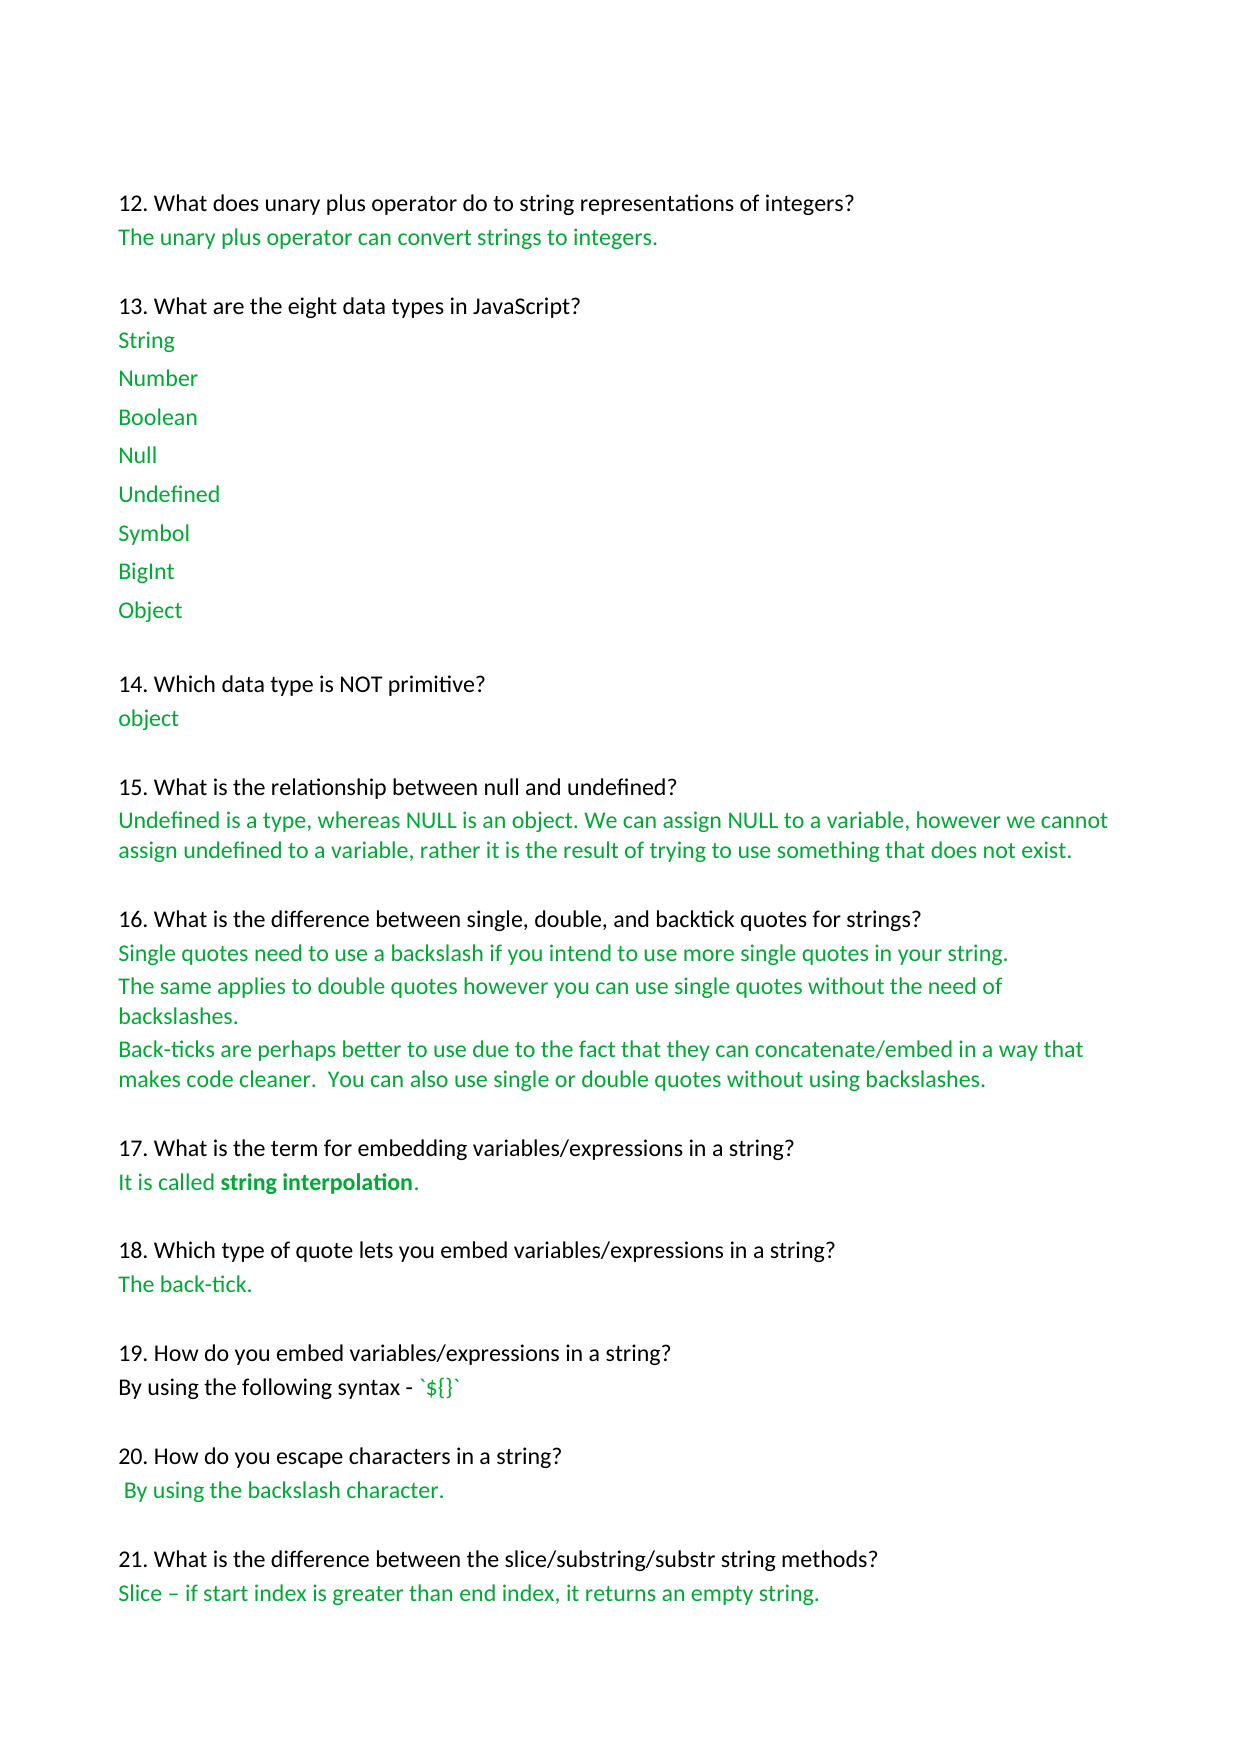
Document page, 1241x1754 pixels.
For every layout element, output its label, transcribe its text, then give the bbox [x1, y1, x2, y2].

text 19. How do you embed variables/expressions in a string? [118, 1338, 1122, 1368]
list Undefined [118, 479, 1122, 508]
text Back-ticks are perhaps better to use due to the fact that they can concatenate/embed in a way that makes code cleaner. You can also use single or double quotes without using backslashes. [118, 1034, 1122, 1093]
list Symbol [118, 518, 1122, 547]
text object [118, 703, 1122, 732]
text Slice – if start index is greater than end index, it returns an empty string. [118, 1578, 1122, 1607]
text 20. How do you escape characters in a string? [118, 1441, 1122, 1471]
text The back-tick. [118, 1269, 1122, 1299]
text 15. What is the relationship between null and undefined? [118, 772, 1122, 801]
text The same applies to double quotes however you can use single quotes without the need of backslashes. [118, 971, 1122, 1030]
text 18. Which type of quote lets you embed variables/expressions in a string? [118, 1236, 1122, 1265]
text The unary plus operator can convert strings to integers. [118, 222, 1122, 251]
text Undefined is a type, whereas NULL is an object. We can assign NULL to a variable, however we cannot assign undefined to a variable, rather it is the result of trying to use something that does not exist. [118, 806, 1122, 864]
text 13. What are the eight data types in JavaScript? [118, 291, 1122, 320]
list BigInt [118, 556, 1122, 586]
text By using the following syntax - `${}` [118, 1372, 1122, 1402]
list Null [118, 441, 1122, 470]
text It is called string interpolation. [118, 1167, 1122, 1196]
text 16. What is the difference between single, double, and backtick quotes for strings? [118, 904, 1122, 933]
text Single quotes need to use a backslash if you intend to use more single quotes in your string. [118, 938, 1122, 967]
list Boolean [118, 402, 1122, 431]
list Number [118, 363, 1122, 392]
text 12. What does unary plus operator do to string representations of integers? [118, 188, 1122, 218]
text 14. Which data type is NOT primitive? [118, 669, 1122, 698]
text String [118, 325, 1122, 354]
list Object [118, 595, 1122, 624]
text 17. What is the term for embedding variables/expressions in a string? [118, 1133, 1122, 1162]
text By using the backslash character. [118, 1475, 1122, 1504]
text 21. What is the difference between the slice/substring/substr string methods? [118, 1544, 1122, 1573]
